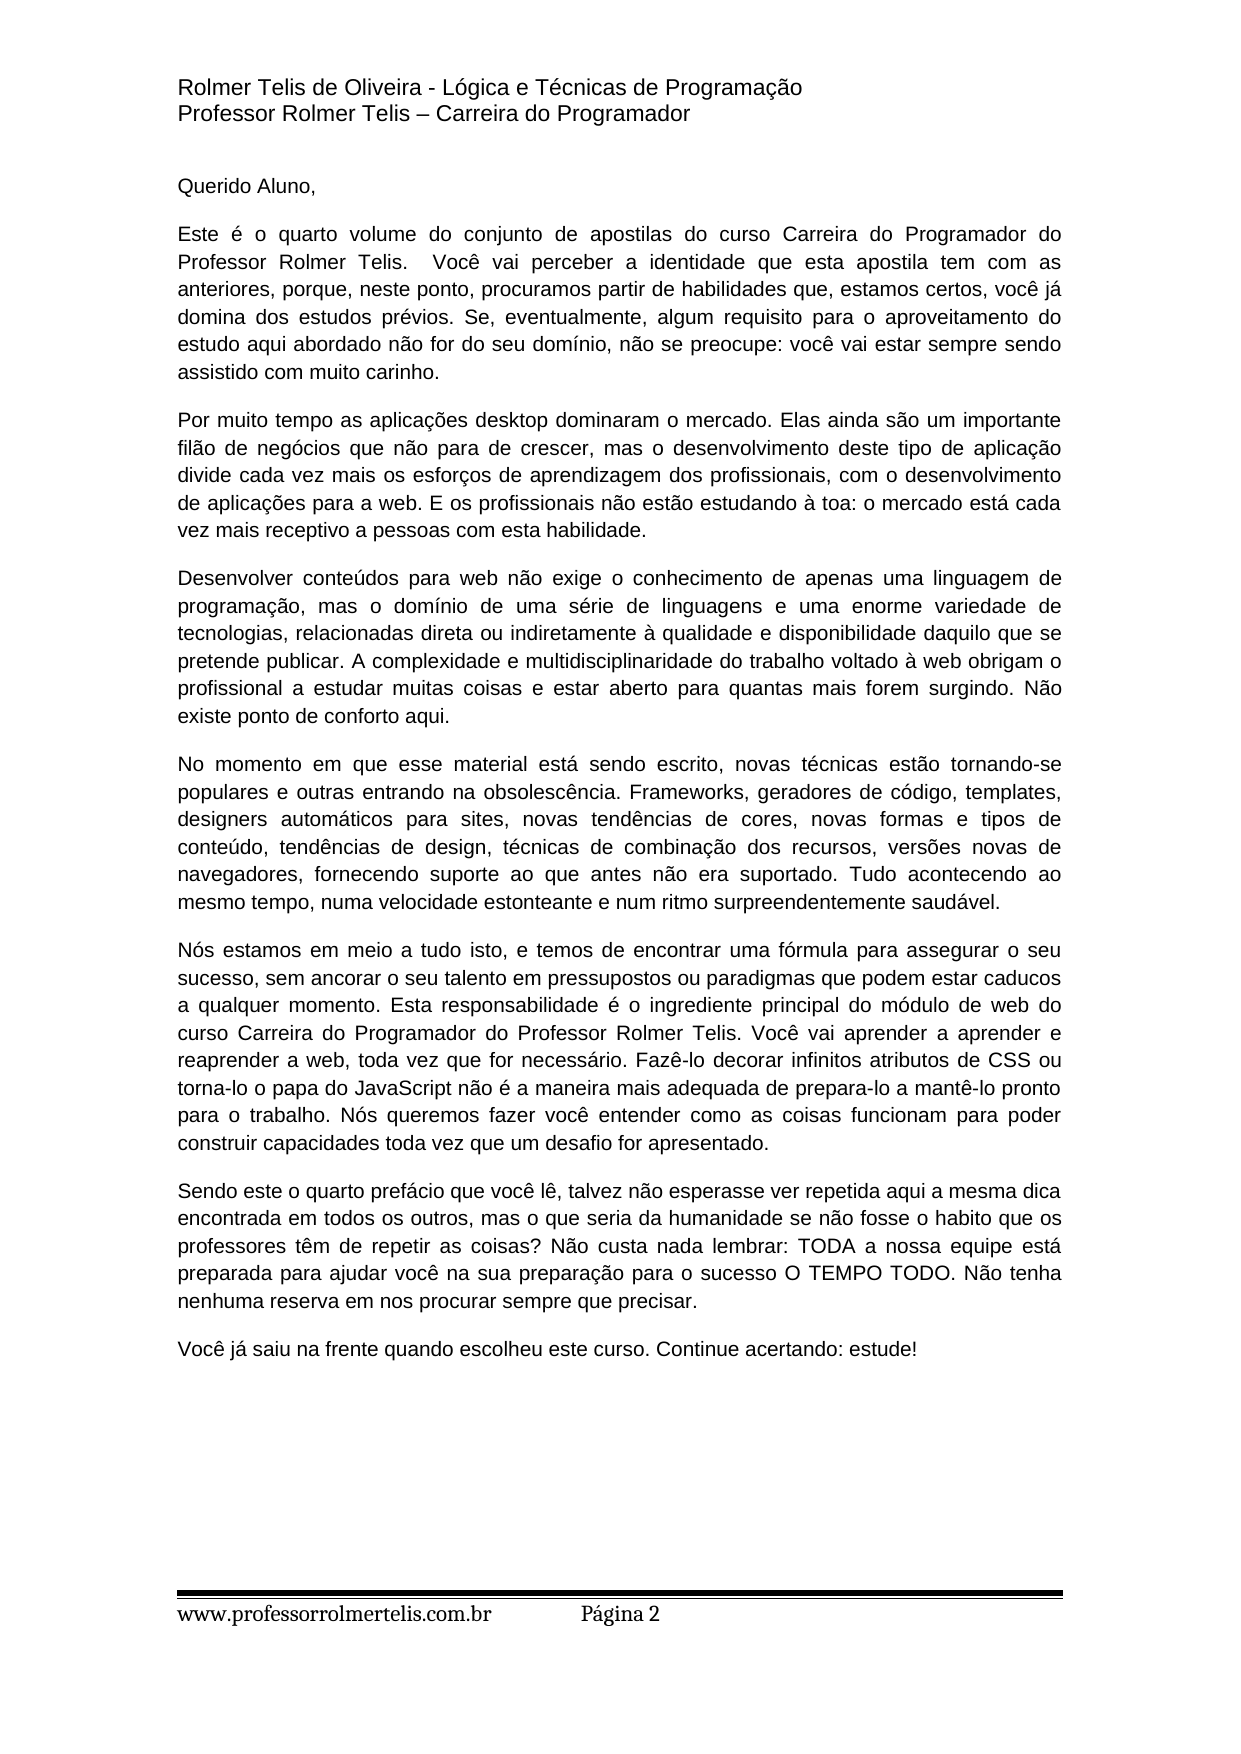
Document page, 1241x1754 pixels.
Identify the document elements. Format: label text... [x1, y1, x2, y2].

text Você já saiu na frente quando escolheu este curso. Continue acertando: estude! [177, 1337, 1063, 1361]
text Querido Aluno, [177, 174, 1063, 198]
text No momento em que esse material está sendo escrito, novas técnicas estão tornando-se populares e outras entrando na obsolescência. Frameworks, geradores de código, templates, designers automáticos para sites, novas tendências de cores, novas formas e tipos de conteúdo, tendências de design, técnicas de combinação dos recursos, versões novas de navegadores, fornecendo suporte ao que antes não era suportado. Tudo acontecendo ao mesmo tempo, numa velocidade estonteante e num ritmo surpreendentemente saudável. [177, 752, 1063, 913]
text Desenvolver conteúdos para web não exige o conhecimento de apenas uma linguagem de programação, mas o domínio de uma série de linguagens e uma enorme variedade de tecnologias, relacionadas direta ou indiretamente à qualidade e disponibilidade daquilo que se pretende publicar. A complexidade e multidisciplinaridade do trabalho voltado à web obrigam o profissional a estudar muitas coisas e estar aberto para quantas mais forem surgindo. Não existe ponto de conforto aqui. [177, 566, 1063, 728]
text Nós estamos em meio a tudo isto, e temos de encontrar uma fórmula para assegurar o seu sucesso, sem ancorar o seu talento em pressupostos ou paradigmas que podem estar caducos a qualquer momento. Esta responsabilidade é o ingrediente principal do módulo de web do curso Carreira do Programador do Professor Rolmer Telis. Você vai aprender a aprender e reaprender a web, toda vez que for necessário. Fazê-lo decorar infinitos atributos de CSS ou torna-lo o papa do JavaScript não é a maneira mais adequada de prepara-lo a mantê-lo pronto para o trabalho. Nós queremos fazer você entender como as coisas funcionam para poder construir capacidades toda vez que um desafio for apresentado. [177, 938, 1063, 1154]
text Este é o quarto volume do conjunto de apostilas do curso Carreira do Programador do Professor Rolmer Telis. Você vai perceber a identidade que esta apostila tem com as anteriores, porque, neste ponto, procuramos partir de habilidades que, estamos certos, você já domina dos estudos prévios. Se, eventualmente, algum requisito para o aproveitamento do estudo aqui abordado não for do seu domínio, não se preocupe: você vai estar sempre sendo assistido com muito carinho. [177, 222, 1063, 383]
text Sendo este o quarto prefácio que você lê, talvez não esperasse ver repetida aqui a mesma dica encontrada em todos os outros, mas o que seria da humanidade se não fosse o habito que os professores têm de repetir as coisas? Não custa nada lembrar: TODA a nossa equipe está preparada para ajudar você na sua preparação para o sucesso O TEMPO TODO. Não tenha nenhuma reserva em nos procurar sempre que precisar. [177, 1179, 1063, 1313]
text Por muito tempo as aplicações desktop dominaram o mercado. Elas ainda são um importante filão de negócios que não para de crescer, mas o desenvolvimento deste tipo de aplicação divide cada vez mais os esforços de aprendizagem dos profissionais, com o desenvolvimento de aplicações para a web. E os profissionais não estão estudando à toa: o mercado está cada vez mais receptivo a pessoas com esta habilidade. [177, 408, 1063, 542]
